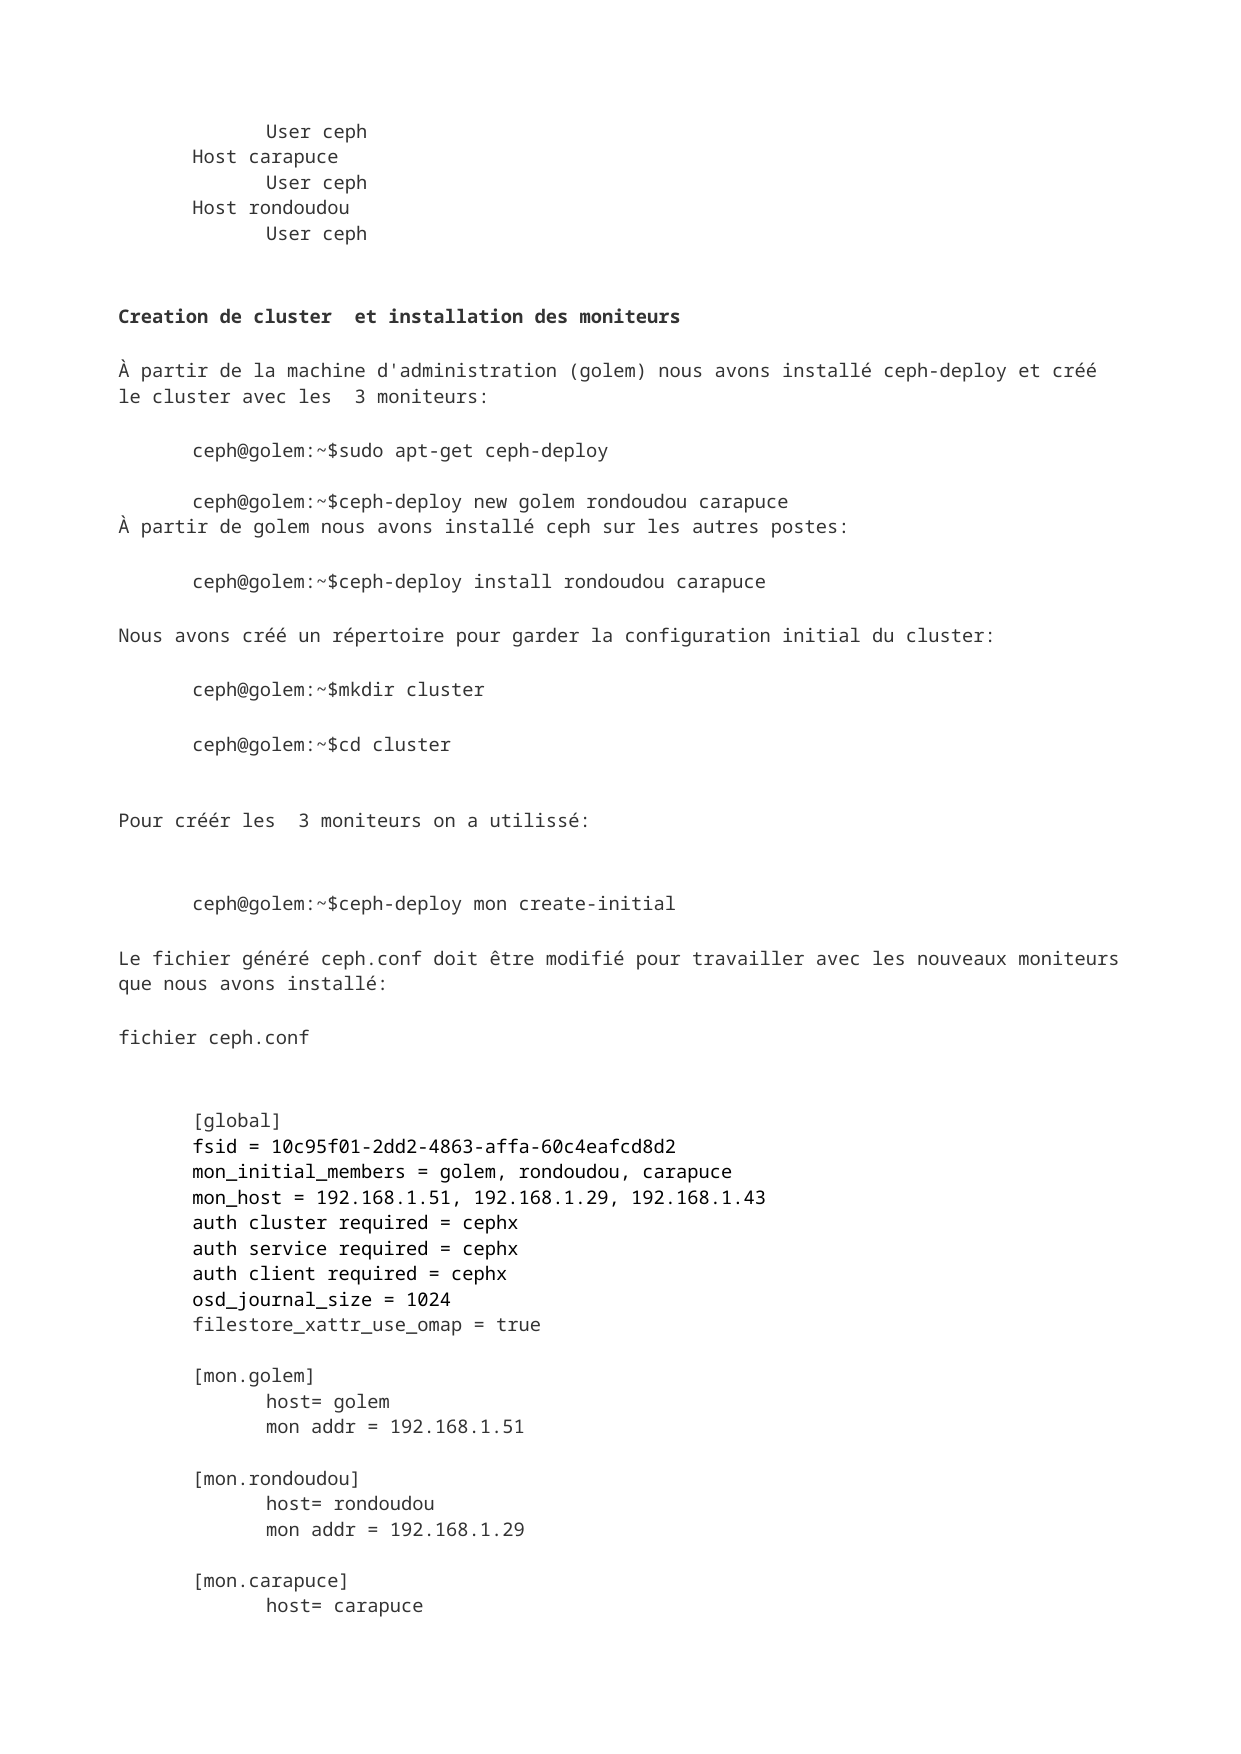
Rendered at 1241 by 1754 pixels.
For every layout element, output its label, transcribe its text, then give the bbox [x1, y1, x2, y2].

text host= carapuce [118, 1592, 1122, 1618]
text User ceph [118, 169, 1122, 195]
text host= rondoudou [118, 1490, 1122, 1516]
text ceph@golem:~$cd cluster [118, 731, 1122, 756]
text auth client required = cephx [118, 1261, 1122, 1286]
text host= golem [118, 1388, 1122, 1414]
text auth service required = cephx [118, 1235, 1122, 1261]
text À partir de golem nous avons installé ceph sur les autres postes: [118, 514, 1122, 539]
text Creation de cluster et installation des moniteurs [118, 303, 1122, 329]
text [mon.golem] [118, 1363, 1122, 1388]
text Nous avons créé un répertoire pour garder la configuration initial du cluster: [118, 622, 1122, 648]
text User ceph [118, 118, 1122, 144]
text Host rondoudou [118, 195, 1122, 220]
text [mon.carapuce] [118, 1567, 1122, 1592]
text auth cluster required = cephx [118, 1210, 1122, 1235]
text filestore_xattr_use_omap = true [118, 1312, 1122, 1337]
text [mon.rondoudou] [118, 1465, 1122, 1490]
text osd_journal_size = 1024 [118, 1286, 1122, 1312]
text ceph@golem:~$mkdir cluster [118, 677, 1122, 702]
text ceph@golem:~$ceph-deploy install rondoudou carapuce [118, 568, 1122, 594]
text Le fichier généré ceph.conf doit être modifié pour travailler avec les nouveaux moniteurs que nous avons installé: [118, 945, 1122, 996]
text mon_initial_members = golem, rondoudou, carapuce [118, 1159, 1122, 1184]
text Host carapuce [118, 144, 1122, 169]
text mon addr = 192.168.1.51 [118, 1414, 1122, 1439]
text [global] [118, 1108, 1122, 1133]
text mon addr = 192.168.1.29 [118, 1516, 1122, 1541]
text ceph@golem:~$ceph-deploy new golem rondoudou carapuce [118, 488, 1122, 514]
text À partir de la machine d'administration (golem) nous avons installé ceph-deploy et créé le cluster avec les 3 moniteurs: [118, 357, 1122, 408]
text Pour créér les 3 moniteurs on a utilissé: [118, 807, 1122, 833]
text User ceph [118, 220, 1122, 246]
text fichier ceph.conf [118, 1024, 1122, 1050]
text fsid = 10c95f01-2dd2-4863-affa-60c4eafcd8d2 [118, 1133, 1122, 1159]
text ceph@golem:~$sudo apt-get ceph-deploy [118, 437, 1122, 463]
text mon_host = 192.168.1.51, 192.168.1.29, 192.168.1.43 [118, 1184, 1122, 1210]
text ceph@golem:~$ceph-deploy mon create-initial [118, 891, 1122, 916]
